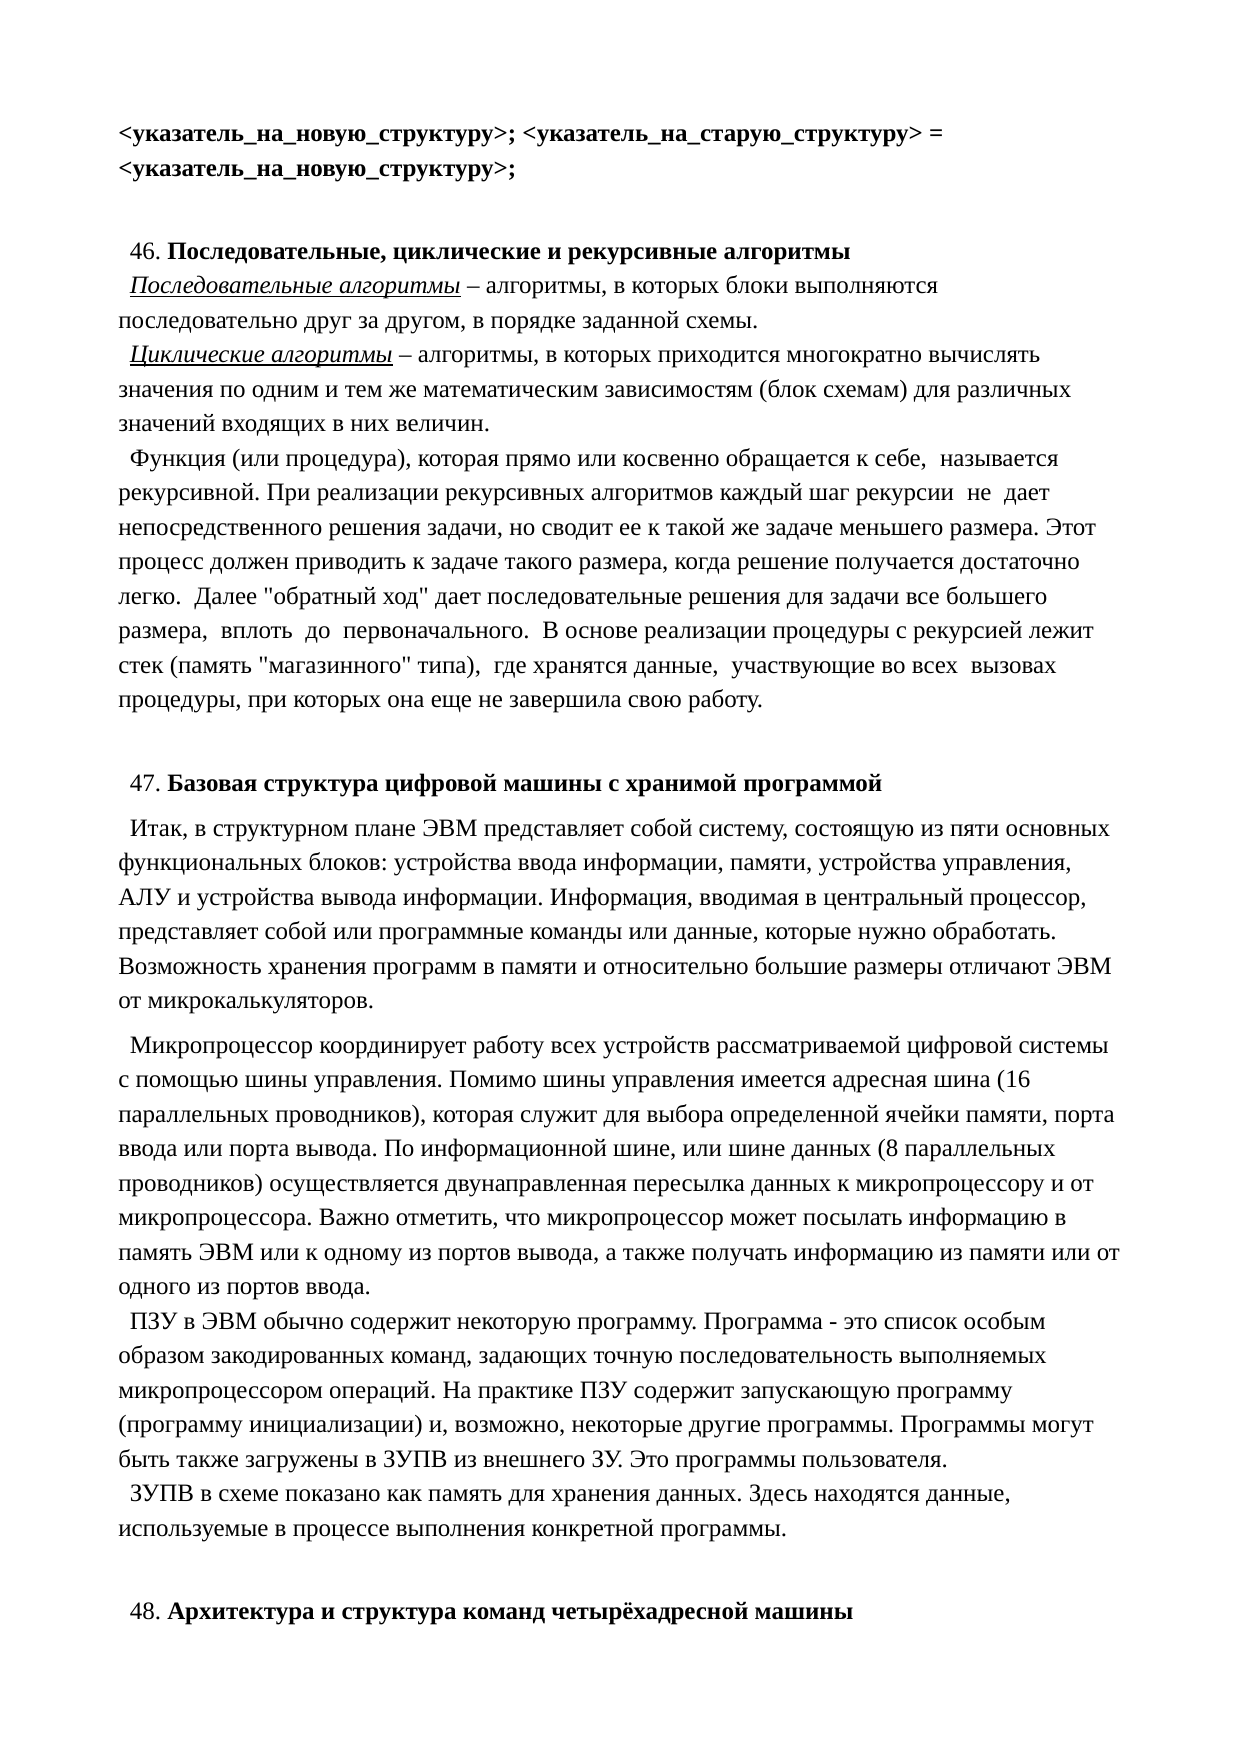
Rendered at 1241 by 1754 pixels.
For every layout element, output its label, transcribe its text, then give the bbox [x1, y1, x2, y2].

text Итак, в структурном плане ЭВМ представляет собой систему, состоящую из пяти основных функциональных блоков: устройства ввода информации, памяти, устройства управления, АЛУ и устройства вывода информации. Информация, вводимая в центральный процессор, представляет собой или программные команды или данные, которые нужно обработать. Возможность хранения программ в памяти и относительно большие размеры отличают ЭВМ от микрокалькуляторов. [118, 813, 1122, 1014]
text 46. Последовательные, циклические и рекурсивные алгоритмы [118, 236, 1122, 265]
text ПЗУ в ЭВМ обычно содержит некоторую программу. Программа - это список особым образом закодированных команд, задающих точную последовательность выполняемых микропроцессором операций. На практике ПЗУ содержит запускающую программу (программу инициализации) и, возможно, некоторые другие программы. Программы могут быть также загружены в ЗУПВ из внешнего ЗУ. Это программы пользователя. [118, 1306, 1122, 1473]
text Последовательные алгоритмы – алгоритмы, в которых блоки выполняются последовательно друг за другом, в порядке заданной схемы. [118, 271, 1122, 334]
text Циклические алгоритмы – алгоритмы, в которых приходится многократно вычислять значения по одним и тем же математическим зависимостям (блок схемам) для различных значений входящих в них величин. [118, 339, 1122, 437]
text 47. Базовая структура цифровой машины с хранимой программой [118, 768, 1122, 797]
text Микропроцессор координирует работу всех устройств рассматриваемой цифровой системы с помощью шины управления. Помимо шины управления имеется адресная шина (16 параллельных проводников), которая служит для выбора определенной ячейки памяти, порта ввода или порта вывода. По информационной шине, или шине данных (8 параллельных проводников) осуществляется двунаправленная пересылка данных к микропроцессору и от микропроцессора. Важно отметить, что микропроцессор может посылать информацию в память ЭВМ или к одному из портов вывода, а также получать информацию из памяти или от одного из портов ввода. [118, 1030, 1122, 1300]
text ЗУПВ в схеме показано как память для хранения данных. Здесь находятся данные, используемые в процессе выполнения конкретной программы. [118, 1478, 1122, 1542]
text Функция (или процедура), которая прямо или косвенно обращается к себе, называется рекурсивной. При реализации рекурсивных алгоритмов каждый шаг рекурсии не дает непосредственного решения задачи, но сводит ее к такой же задаче меньшего размера. Этот процесс должен приводить к задаче такого размера, когда решение получается достаточно легко. Далее "обратный ход" дает последовательные решения для задачи все большего размера, вплоть до первоначального. В основе реализации процедуры с рекурсией лежит стек (память "магазинного" типа), где хранятся данные, участвующие во всех вызовах процедуры, при которых она еще не завершила свою работу. [118, 443, 1122, 713]
text 48. Архитектура и структура команд четырёхадресной машины [118, 1596, 1122, 1625]
text <указатель_на_новую_структуру>; <указатель_на_старую_структуру> = <указатель_на_новую_структуру>; [118, 118, 1122, 181]
